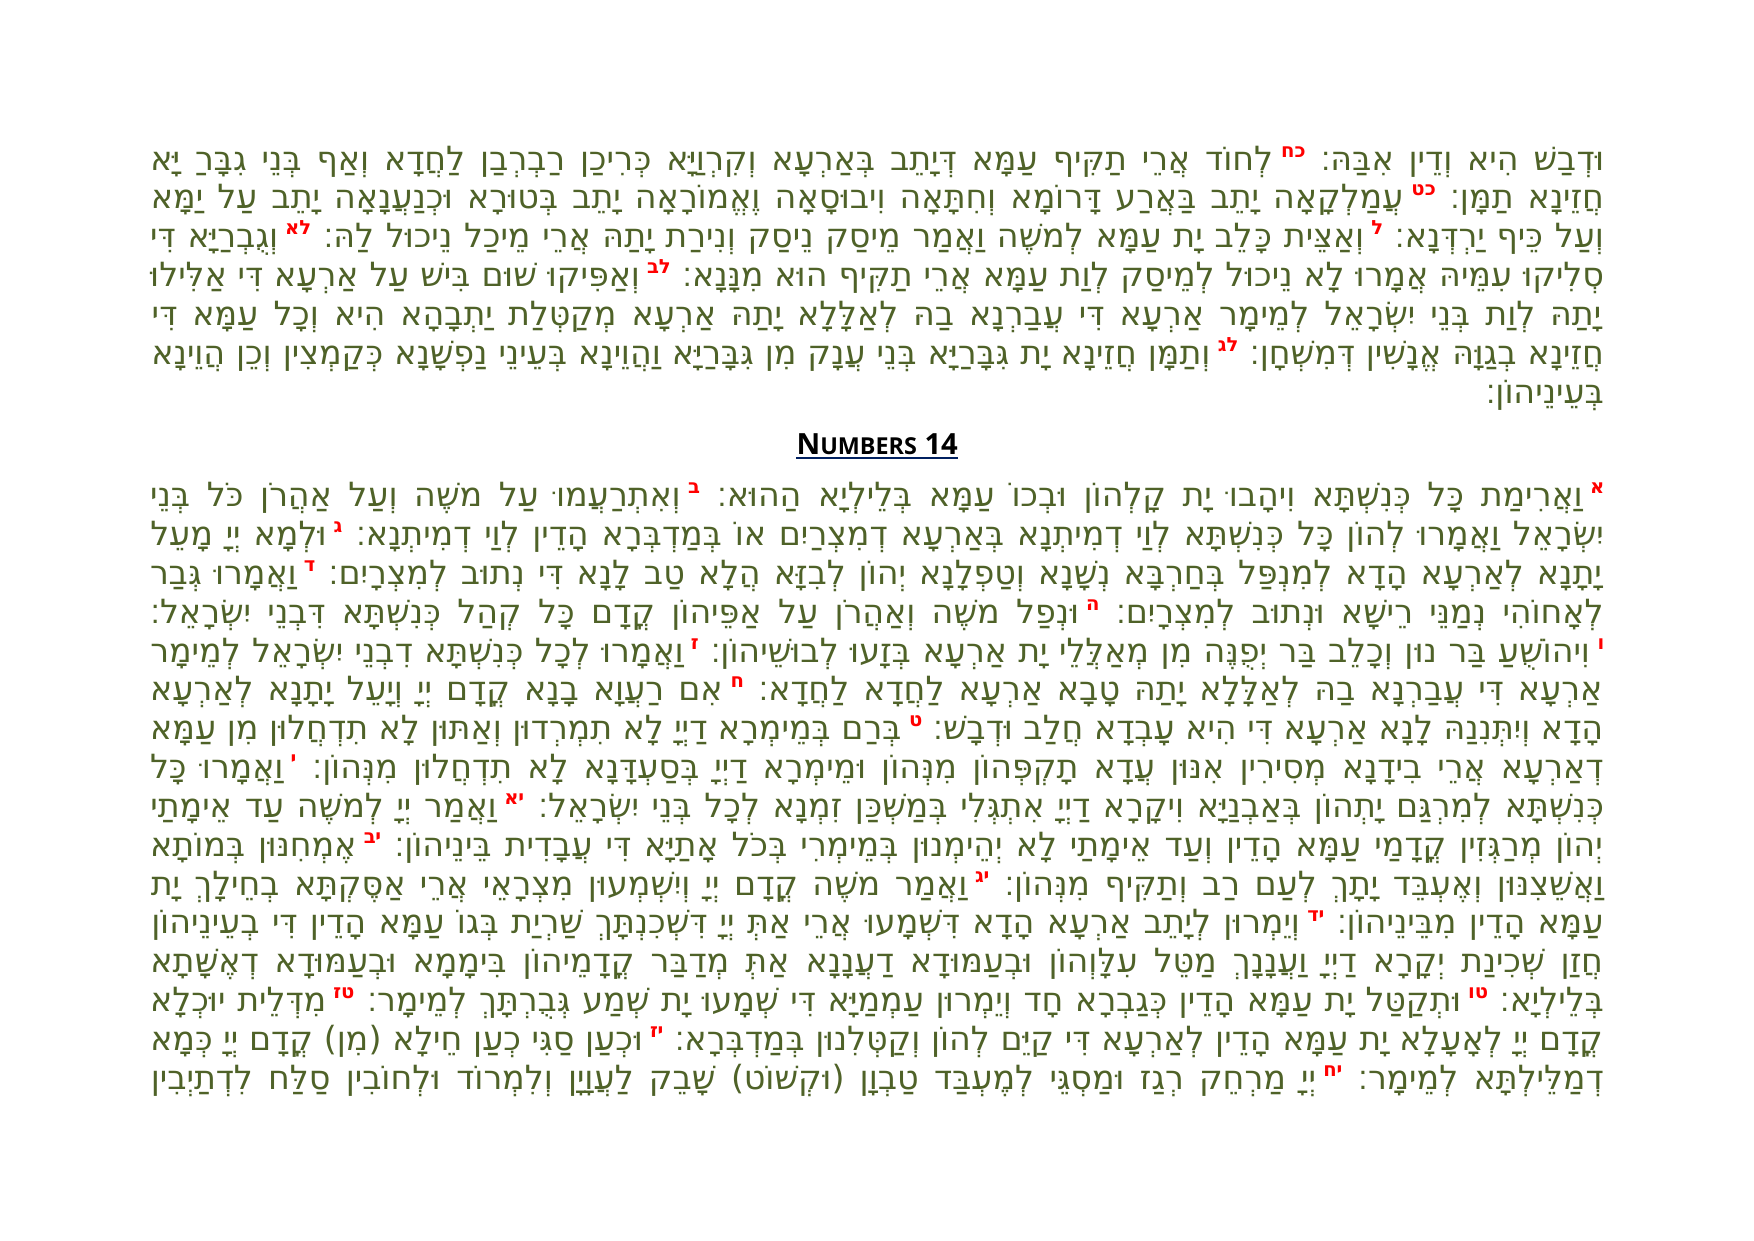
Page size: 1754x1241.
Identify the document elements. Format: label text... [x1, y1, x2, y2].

text וּדְבַשׁ הִיא וְדֵין אִבַּהּ׃ כח לְחוֹד אֲרֵי תַקִּיף עַמָּא דְּיָתֵב בְּאַרְעָא וְקִרְוַיָּא כְּרִיכַן רַבְרְבַן לַחֲדָא וְאַף בְּנֵי גִבָּרַ יָּא חֲזֵינָא תַמָּן׃ כט עֲמַלְקָאָה יָתֵב בַּאֲרַע דָּרוֹמָא וְחִתָּאָה וִיבוּסָאָה וֶאֱמוֹרָאָה יָתֵב בְּטוּרָא וּכְנַעֲנָאָה יָתֵב עַל יַמָּא וְעַל כֵּיף יַרְדְּנָא׃ ל וְאַצֵּית כָּלֵב יָת עַמָּא לְמשֶׁה וַאֲמַר מֵיסַק נֵיסַק וְנִירַת יָתַהּ אֲרֵי מֵיכַל נֵיכוּל לַהּ׃ לא וְגֻבְרַיָּא דִּי סְלִיקוּ עִמֵּיהּ אֲמָרוּ לָא נֵיכוּל לְמֵיסַק לְוַת עַמָּא אֲרֵי תַקִּיף הוּא מִנָּנָא׃ לב וְאַפִּיקוּ שׁוּם בִּישׁ עַל אַרְעָא דִּי אַלִּילוּ יָתַהּ לְוַת בְּנֵי יִשְׂרָאֵל לְמֵימָר אַרְעָא דִּי עֲבַרְנָא בַהּ לְאַלָּלָא יָתַהּ אַרְעָא מְקַטְּלַת יַתְבָהָא הִיא וְכָל עַמָּא דִּי חֲזֵינָא בְגַוָּהּ אֱנָשִׁין דְּמִשְׁחָן׃ לג וְתַמָּן חֲזֵינָא יָת גִּבָּרַיָּא בְּנֵי עֲנָק מִן גִּבָּרַיָּא וַהֲוֵינָא בְּעֵינֵי נַפְשָׁנָא כְּקַמְצִין וְכֵן הֲוֵינָא בְּעֵינֵיהוֹן׃ [150, 139, 1604, 411]
text Numbers 14 [150, 423, 1604, 463]
text א וַאֲרִימַת כָּל כְּנִשְׁתָּא וִיהָבוּ יָת קָלְהוֹן וּבְכוֹ עַמָּא בְּלֵילְיָא הַהוּא׃ ב וְאִתְרַעֲמוּ עַל משֶׁה וְעַל אַהֲרֹן כֹּל בְּנֵי יִשְׂרָאֵל וַאֲמָרוּ לְהוֹן כָּל כְּנִשְׁתָּא לְוַי דְמִיתְנָא בְּאַרְעָא דְמִצְרַיִם אוֹ בְּמַדְבְּרָא הָדֵין לְוַי דְמִיתְנָא׃ ג וּלְמָא יְיָ מָעֵל יָתָנָא לְאַרְעָא הָדָא לְמִנְפַּל בְּחַרְבָּא נְשָׁנָא וְטַפְלָנָא יְהוֹן לְבִזָּא הֲלָא טַב לָנָא דִּי נְתוּב לְמִצְרָיִם׃ ד וַאֲמָרוּ גְּבַר לְאָחוֹהִי נְמַנֵּי רֵישָׁא וּנְתוּב לְמִצְרָיִם׃ ה וּנְפַל משֶׁה וְאַהֲרֹן עַל אַפֵּיהוֹן קֳדָם כָּל קְהַל כְּנִשְׁתָּא דִּבְנֵי יִשְׂרָאֵל׃ ו וִיהוֹשֻׁעַ בַּר נוּן וְכָלֵב בַּר יְפֻנֶּה מִן מְאַלֲּלֵי יָת אַרְעָא בְּזָעוּ לְבוּשֵׁיהוֹן׃ ז וַאֲמָרוּ לְכָל כְּנִשְׁתָּא דִבְנֵי יִשְׂרָאֵל לְמֵימָר אַרְעָא דִּי עֲבַרְנָא בַהּ לְאַלָּלָא יָתַהּ טָבָא אַרְעָא לַחֲדָא לַחֲדָא׃ ח אִם רַעֲוָא בָנָא קֳדָם יְיָ וְיָעֵל יָתָנָא לְאַרְעָא הָדָא וְיִתְּנִנַהּ לָנָא אַרְעָא דִּי הִיא עָבְדָא חֲלַב וּדְבָשׁ׃ ט בְּרַם בְּמֵימְרָא דַיְיָ לָא תִמְרְדוּן וְאַתּוּן לָא תִדְחֲלוּן מִן עַמָּא דְאַרְעָא אֲרֵי בִידָנָא מְסִירִין אִנּוּן עֲדָא תָקְפְּהוֹן מִנְּהוֹן וּמֵימְרָא דַיְיָ בְּסַעְדָּנָא לָא תִדְחֲלוּן מִנְּהוֹן׃ י וַאֲמָרוּ כָּל כְּנִשְׁתָּא לְמִרְגַּם יָתְהוֹן בְּאַבְנַיָּא וִיקָרָא דַיְיָ אִתְגְּלִי בְּמַשְׁכַּן זִמְנָא לְכָל בְּנֵי יִשְׂרָאֵל׃ יא וַאֲמַר יְיָ לְמשֶׁה עַד אֵימָתַי יְהוֹן מְרַגְּזִין קֳדָמַי עַמָּא הָדֵין וְעַד אֵימָתַי לָא יְהֵימְנוּן בְּמֵימְרִי בְּכֹל אָתַיָּא דִּי עֲבָדִית בֵּינֵיהוֹן׃ יב אֶמְחִנּוּן בְּמוֹתָא וַאֲשֵׁצִנּוּן וְאֶעְבֵּד יָתָךְ לְעַם רַב וְתַקִּיף מִנְּהוֹן׃ יג וַאֲמַר משֶׁה קֳדָם יְיָ וְיִשְׁמְעוּן מִצְרָאֵי אֲרֵי אַסֶּקְתָּא בְחֵילָךְ יָת עַמָּא הָדֵין מִבֵּינֵיהוֹן׃ יד וְיֵמְרוּן לְיָתֵב אַרְעָא הָדָא דִּשְׁמָעוּ אֲרֵי אַתְּ יְיָ דִּשְׁכִנְתָּךְ שַׁרְיַת בְּגוֹ עַמָּא הָדֵין דִּי בְעֵינֵיהוֹן חֲזַן שְׁכִינַת יְקָרָא דַיְיָ וַעֲנָנָךְ מַטֵּל עִלָּוְהוֹן וּבְעַמּוּדָא דַעֲנָנָא אַתְּ מְדַבַּר קֳדָמֵיהוֹן בִּימָמָא וּבְעַמּוּדָא דְאֶשָּׁתָא בְּלֵילְיָא׃ טו וּתְקַטַּל יָת עַמָּא הָדֵין כְּגַבְרָא חָד וְיֵמְרוּן עַמְמַיָּא דִּי שְׁמָעוּ יָת שְׁמַע גְּבֻרְתָּךְ לְמֵימָר׃ טז מִדְּלֵית יוּכְלָא קֳדָם יְיָ לְאָעָלָא יָת עַמָּא הָדֵין לְאַרְעָא דִּי קַיֵּם לְהוֹן וְקַטְּלִנוּן בְּמַדְבְּרָא׃ יז וּכְעַן סַגִּי כְעַן חֵילָא (מִן) קֳדָם יְיָ כְּמָא דְמַלֵּילְתָּא לְמֵימָר׃ יח יְיָ מַרְחֵק רְגַז וּמַסְגֵּי לְמֶעְבַּד טַבְוָן (וּקְשׁוֹט) שָׁבֵק לַעֲוָיָן וְלִמְרוֹד וּלְחוֹבִין סַלַּח לִדְתַיְבִין [150, 476, 1604, 1097]
